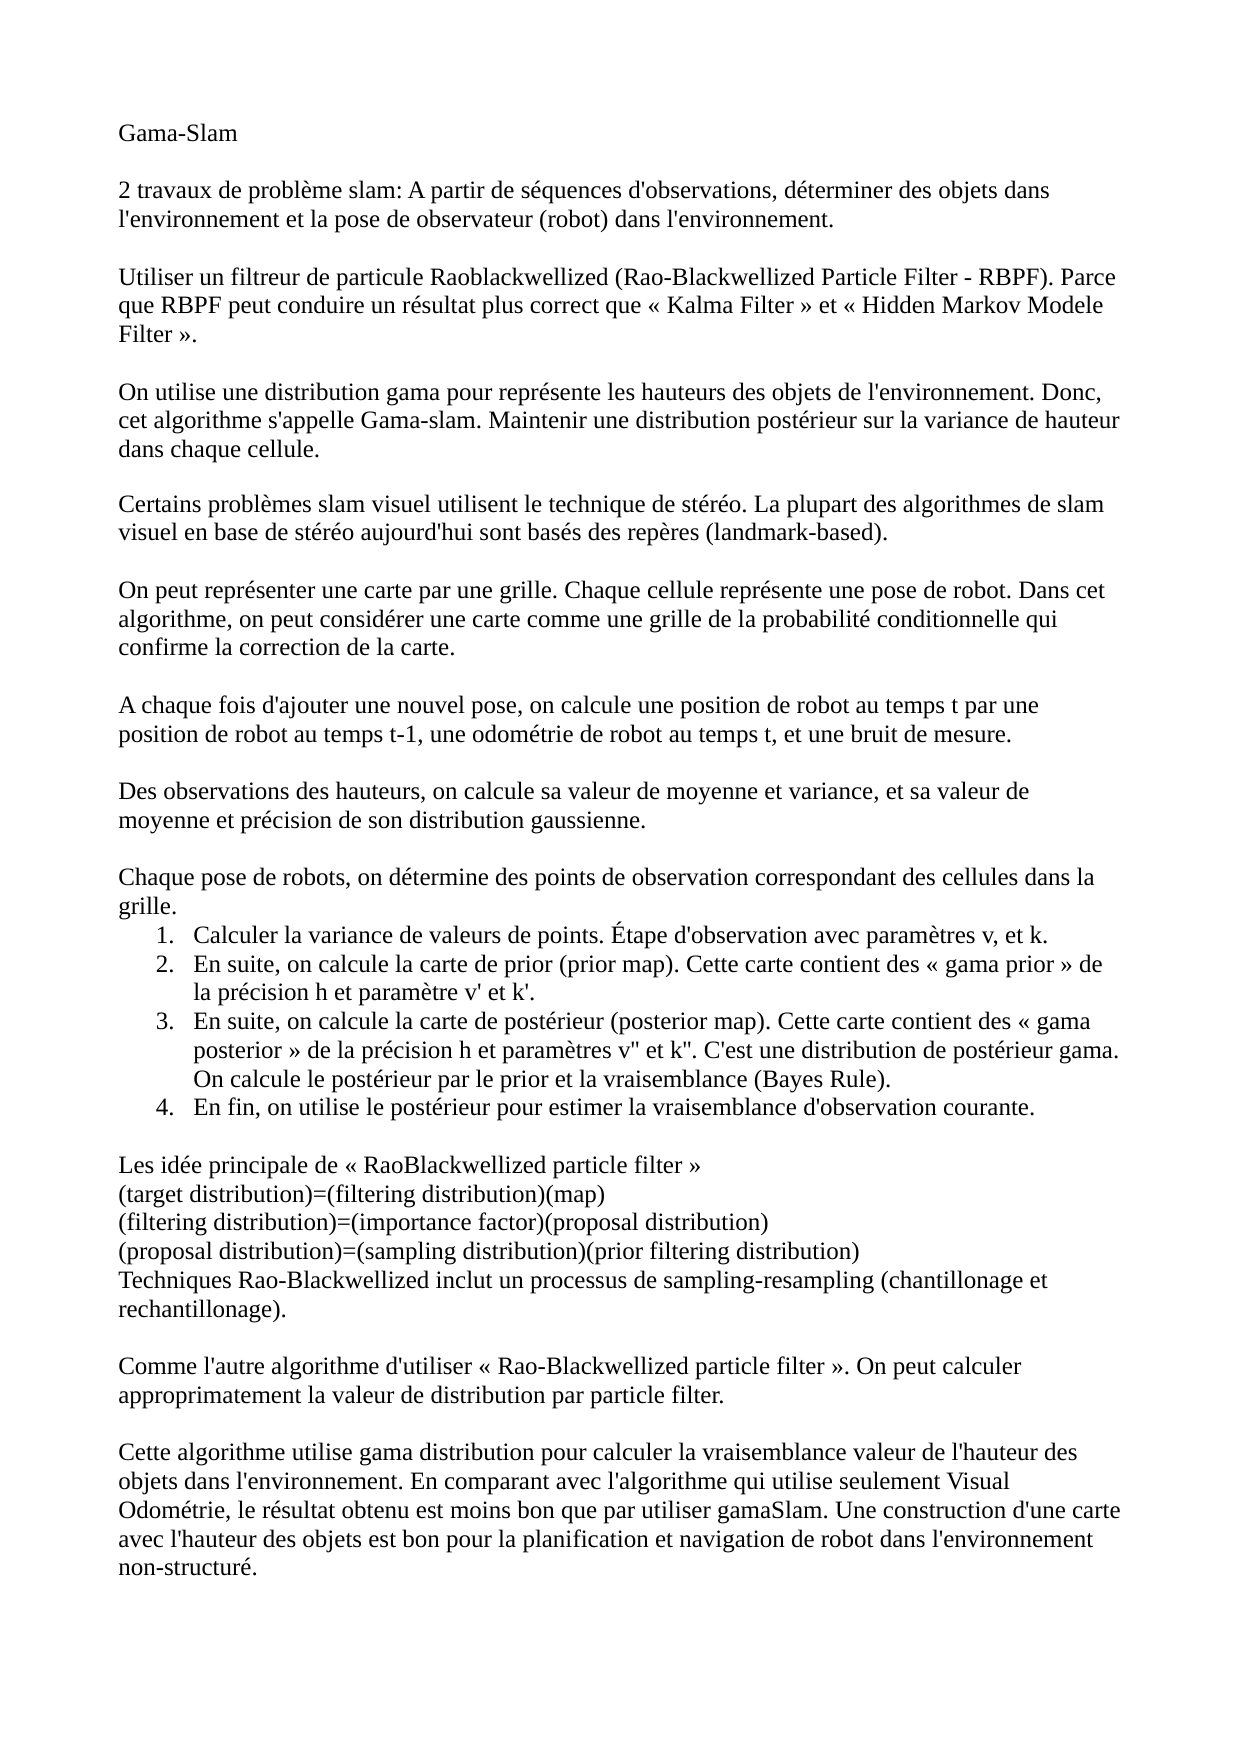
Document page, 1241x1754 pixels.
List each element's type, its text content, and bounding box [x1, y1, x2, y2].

text (target distribution)=(filtering distribution)(map) [118, 1179, 1122, 1207]
text Comme l'autre algorithme d'utiliser « Rao-Blackwellized particle filter ». On peut calculer approprimatement la valeur de distribution par particle filter. [118, 1351, 1122, 1409]
text Les idée principale de « RaoBlackwellized particle filter » [118, 1150, 1122, 1179]
text 2 travaux de problème slam: A partir de séquences d'observations, déterminer des objets dans l'environnement et la pose de observateur (robot) dans l'environnement. [118, 176, 1122, 233]
text Techniques Rao-Blackwellized inclut un processus de sampling-resampling (chantillonage et rechantillonage). [118, 1265, 1122, 1322]
text Chaque pose de robots, on détermine des points de observation correspondant des cellules dans la grille. [118, 862, 1122, 920]
text Des observations des hauteurs, on calcule sa valeur de moyenne et variance, et sa valeur de moyenne et précision de son distribution gaussienne. [118, 776, 1122, 834]
text Cette algorithme utilise gama distribution pour calculer la vraisemblance valeur de l'hauteur des objets dans l'environnement. En comparant avec l'algorithme qui utilise seulement Visual Odométrie, le résultat obtenu est moins bon que par utiliser gamaSlam. Une construction d'une carte avec l'hauteur des objets est bon pour la planification et navigation de robot dans l'environnement non-structuré. [118, 1437, 1122, 1581]
list En fin, on utilise le postérieur pour estimer la vraisemblance d'observation courante. [156, 1092, 1122, 1121]
list En suite, on calcule la carte de postérieur (posterior map). Cette carte contient des « gama posterior » de la précision h et paramètres v'' et k''. C'est une distribution de postérieur gama. On calcule le postérieur par le prior et la vraisemblance (Bayes Rule). [156, 1006, 1122, 1092]
text Gama-Slam [118, 118, 1122, 147]
text (proposal distribution)=(sampling distribution)(prior filtering distribution) [118, 1236, 1122, 1265]
text On peut représenter une carte par une grille. Chaque cellule représente une pose de robot. Dans cet algorithme, on peut considérer une carte comme une grille de la probabilité conditionnelle qui confirme la correction de la carte. [118, 575, 1122, 661]
text Utiliser un filtreur de particule Raoblackwellized (Rao-Blackwellized Particle Filter - RBPF). Parce que RBPF peut conduire un résultat plus correct que « Kalma Filter » et « Hidden Markov Modele Filter ». [118, 262, 1122, 348]
text (filtering distribution)=(importance factor)(proposal distribution) [118, 1207, 1122, 1236]
text A chaque fois d'ajouter une nouvel pose, on calcule une position de robot au temps t par une position de robot au temps t-1, une odométrie de robot au temps t, et une bruit de mesure. [118, 690, 1122, 747]
text Certains problèmes slam visuel utilisent le technique de stéréo. La plupart des algorithmes de slam visuel en base de stéréo aujourd'hui sont basés des repères (landmark-based). [118, 489, 1122, 546]
list En suite, on calcule la carte de prior (prior map). Cette carte contient des « gama prior » de la précision h et paramètre v' et k'. [156, 949, 1122, 1006]
list Calculer la variance de valeurs de points. Étape d'observation avec paramètres v, et k. [156, 920, 1122, 949]
text On utilise une distribution gama pour représente les hauteurs des objets de l'environnement. Donc, cet algorithme s'appelle Gama-slam. Maintenir une distribution postérieur sur la variance de hauteur dans chaque cellule. [118, 377, 1122, 463]
